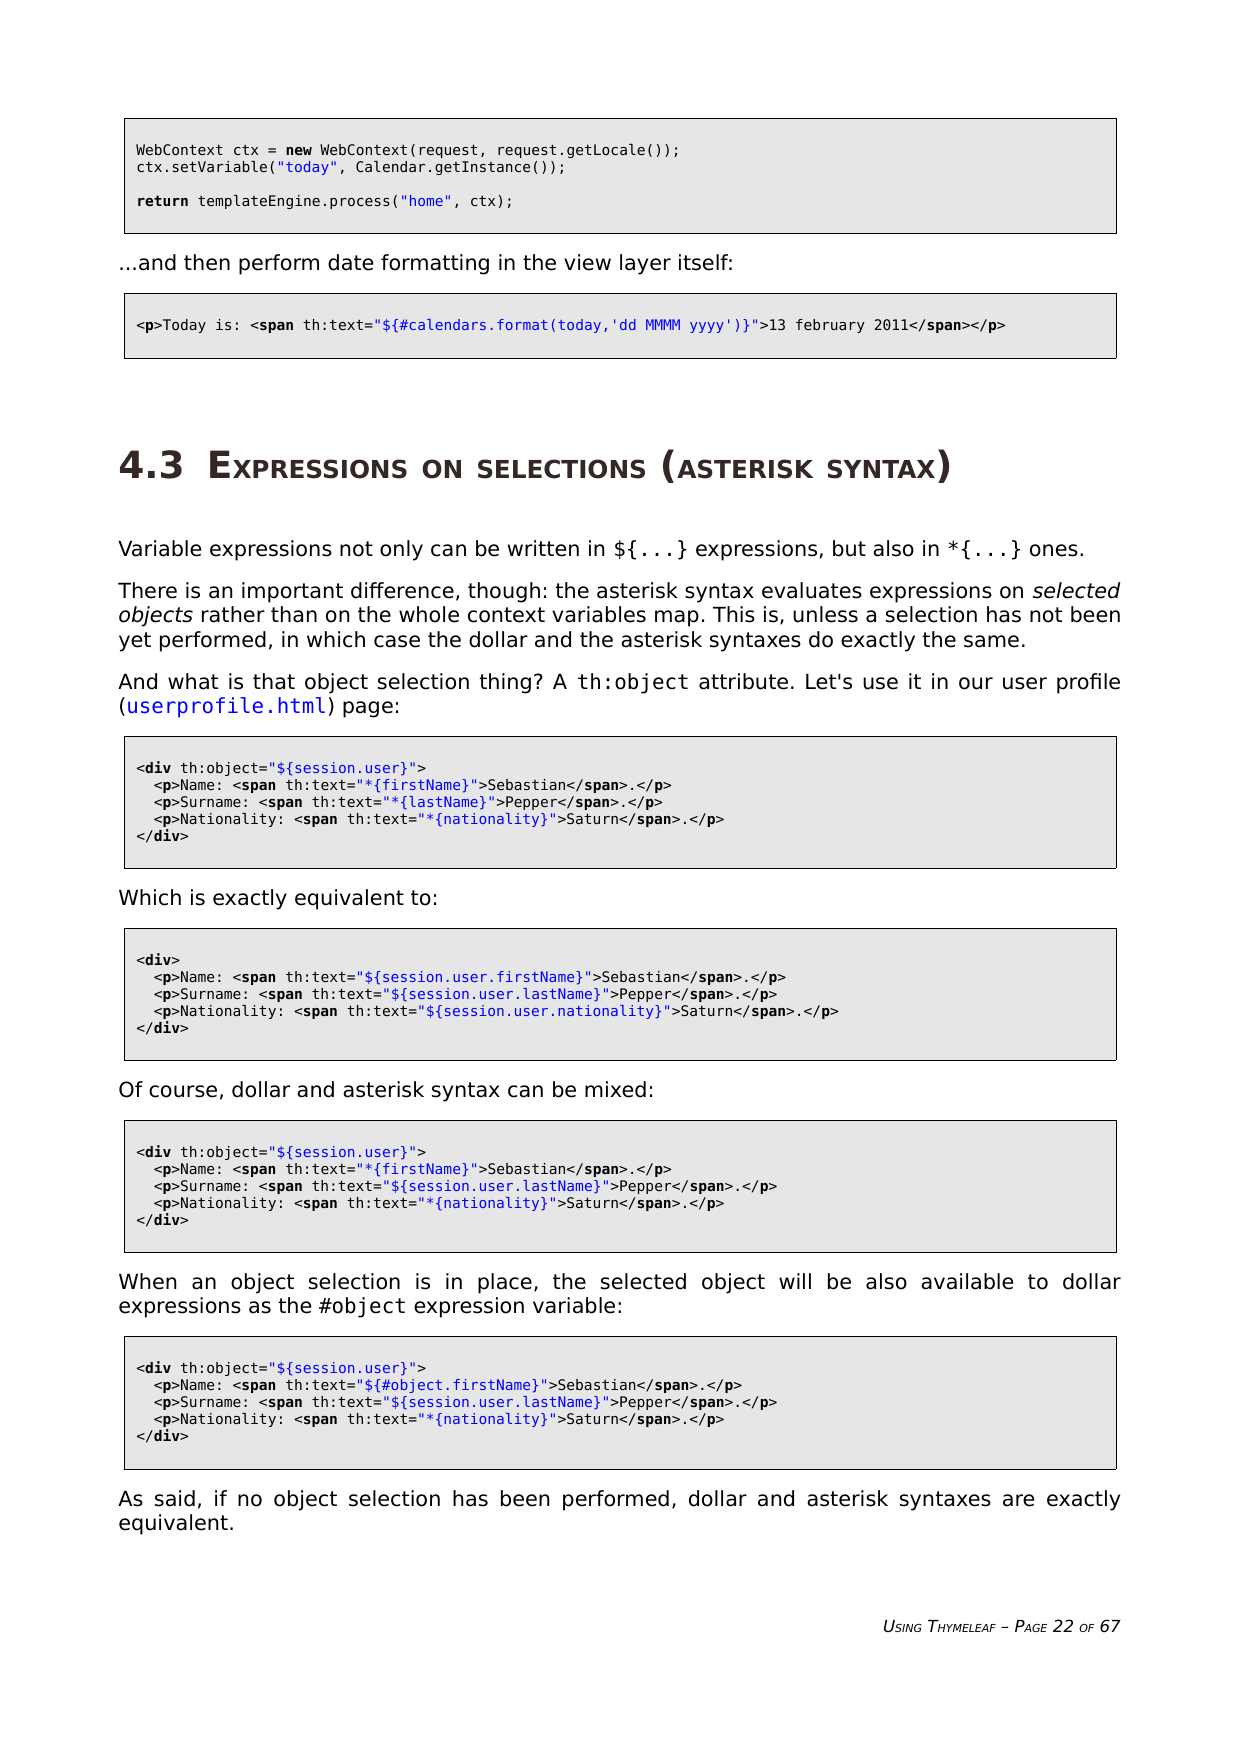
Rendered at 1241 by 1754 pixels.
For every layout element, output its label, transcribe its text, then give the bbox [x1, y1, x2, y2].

text ...and then perform date formatting in the view layer itself: [118, 251, 1122, 276]
text As said, if no object selection has been performed, dollar and asterisk syntaxes are exactly equivalent. [118, 1487, 1122, 1535]
text WebContext ctx = new WebContext(request, request.getLocale()); ctx.setVariable("today", Calendar.getInstance()); return templateEngine.process("home", ctx); [125, 119, 1116, 233]
text <div th:object="${session.user}"> <p>Name: <span th:text="*{firstName}">Sebastian</span>.</p> <p>Surname: <span th:text="${session.user.lastName}">Pepper</span>.</p> <p>Nationality: <span th:text="*{nationality}">Saturn</span>.</p> </div> [125, 1121, 1116, 1252]
text <div> <p>Name: <span th:text="${session.user.firstName}">Sebastian</span>.</p> <p>Surname: <span th:text="${session.user.lastName}">Pepper</span>.</p> <p>Nationality: <span th:text="${session.user.nationality}">Saturn</span>.</p> </div> [125, 929, 1116, 1060]
text And what is that object selection thing? A th:object attribute. Let's use it in our user profile (userprofile.html) page: [118, 670, 1122, 718]
text There is an important difference, though: the asterisk syntax evaluates expressions on selected objects rather than on the whole context variables map. This is, unless a selection has not been yet performed, in which case the dollar and the asterisk syntaxes do exactly the same. [118, 579, 1122, 652]
text Variable expressions not only can be written in ${...} expressions, but also in *{...} ones. [118, 537, 1122, 561]
text <div th:object="${session.user}"> <p>Name: <span th:text="*{firstName}">Sebastian</span>.</p> <p>Surname: <span th:text="*{lastName}">Pepper</span>.</p> <p>Nationality: <span th:text="*{nationality}">Saturn</span>.</p> </div> [125, 737, 1116, 868]
subtitle Expressions on selections (asterisk syntax) [118, 443, 1122, 487]
text <div th:object="${session.user}"> <p>Name: <span th:text="${#object.firstName}">Sebastian</span>.</p> <p>Surname: <span th:text="${session.user.lastName}">Pepper</span>.</p> <p>Nationality: <span th:text="*{nationality}">Saturn</span>.</p> </div> [125, 1337, 1116, 1469]
text When an object selection is in place, the selected object will be also available to dollar expressions as the #object expression variable: [118, 1270, 1122, 1319]
text Which is exactly equivalent to: [118, 886, 1122, 910]
text <p>Today is: <span th:text="${#calendars.format(today,'dd MMMM yyyy')}">13 february 2011</span></p> [125, 294, 1116, 358]
text Of course, dollar and asterisk syntax can be mixed: [118, 1078, 1122, 1102]
